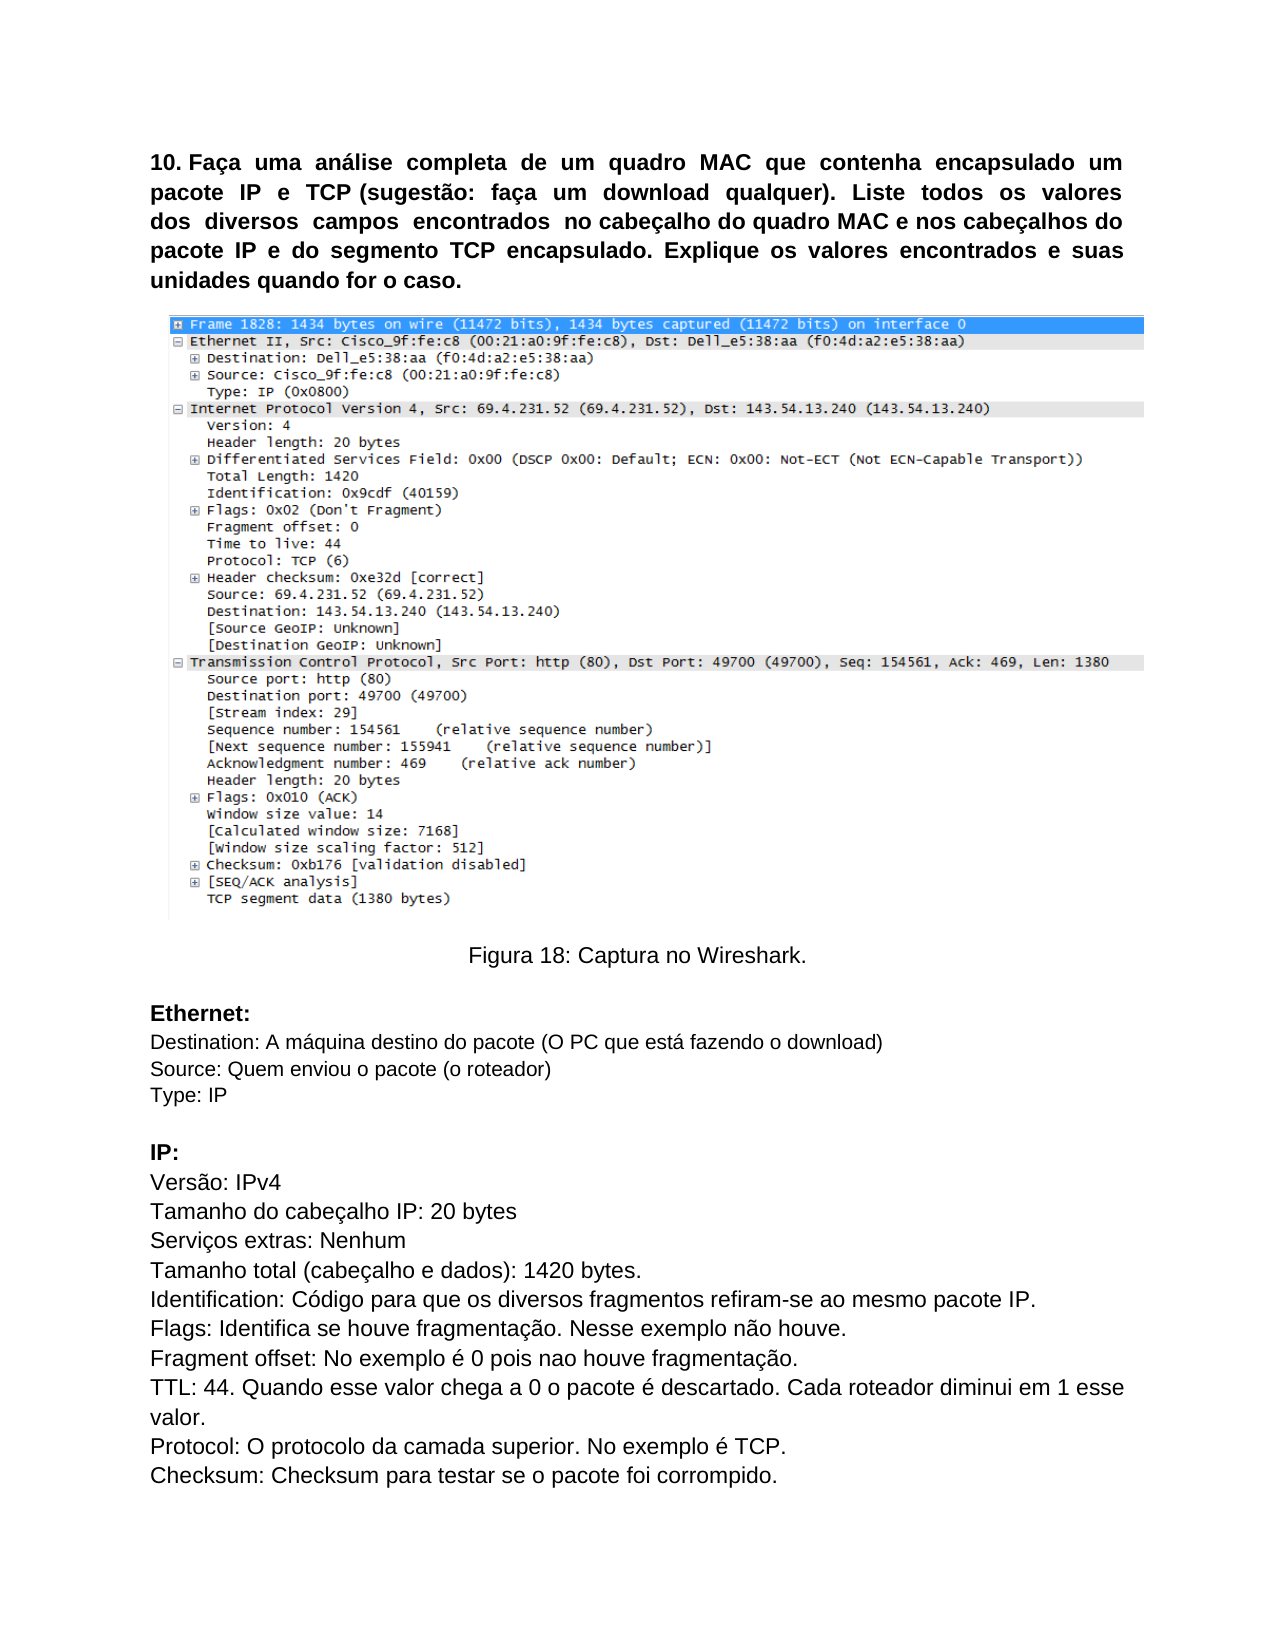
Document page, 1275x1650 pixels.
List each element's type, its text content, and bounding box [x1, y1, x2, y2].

text IP: [150, 1140, 1125, 1165]
picture [168, 315, 1144, 920]
text Serviços extras: Nenhum [150, 1228, 1125, 1253]
text Source: Quem enviou o pacote (o roteador) [150, 1057, 1125, 1080]
text Tamanho total (cabeçalho e dados): 1420 bytes. [150, 1257, 1125, 1283]
text Versão: IPv4 [150, 1169, 1125, 1195]
text Flags: Identifica se houve fragmentação. Nesse exemplo não houve. [150, 1316, 1125, 1342]
text Figura 18: Captura no Wireshark. [150, 942, 1125, 968]
text TTL: 44. Quando esse valor chega a 0 o pacote é descartado. Cada roteador diminui em 1 esse valor. [150, 1375, 1125, 1430]
text Ethernet: [150, 1001, 1125, 1027]
text 10. Faça uma análise completa de um quadro MAC que contenha encapsulado um pacote IP e TCP (sugestão: faça um download qualquer). Liste todos os valores dos diversos campos encontrados no cabeçalho do quadro MAC e nos cabeçalhos do pacote IP e do segmento TCP encapsulado. Explique os valores encontrados e suas unidades quando for o caso. [150, 150, 1125, 293]
text Fragment offset: No exemplo é 0 pois nao houve fragmentação. [150, 1345, 1125, 1371]
text Type: IP [150, 1084, 1125, 1107]
text Tamanho do cabeçalho IP: 20 bytes [150, 1198, 1125, 1224]
text Protocol: O protocolo da camada superior. No exemplo é TCP. [150, 1433, 1125, 1459]
text Destination: A máquina destino do pacote (O PC que está fazendo o download) [150, 1030, 1125, 1054]
text Checksum: Checksum para testar se o pacote foi corrompido. [150, 1463, 1125, 1488]
text Identification: Código para que os diversos fragmentos refiram-se ao mesmo pacote IP. [150, 1287, 1125, 1312]
